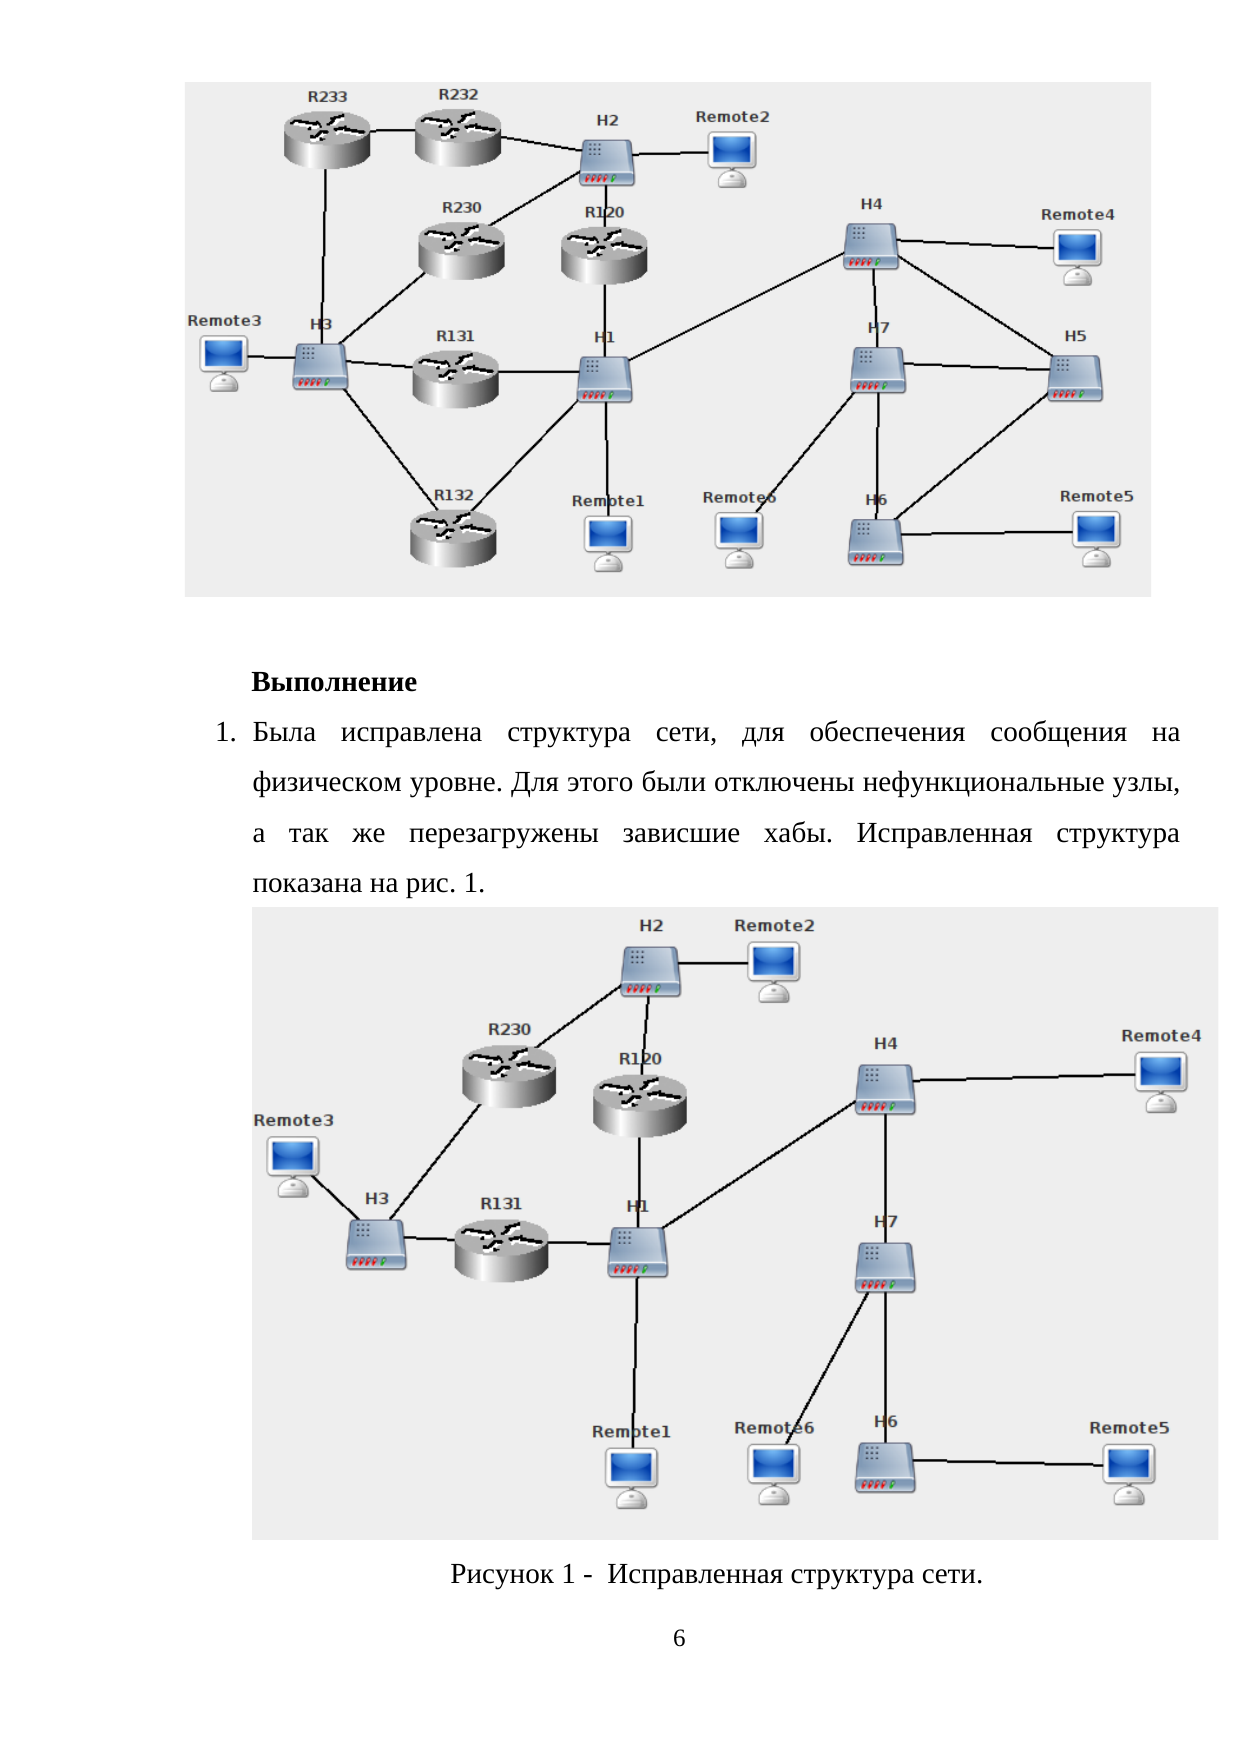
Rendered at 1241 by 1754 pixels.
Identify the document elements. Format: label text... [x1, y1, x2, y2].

list Была исправлена структура сети, для обеспечения сообщения на физическом уровне. Для этого были отключены нефункциональные узлы, а так же перезагружены зависшие хабы. Исправленная структура показана на рис. 1. [215, 714, 1181, 899]
picture [184, 82, 1152, 597]
picture [252, 907, 1219, 1540]
list Рисунок 1 - Исправленная структура сети. [215, 916, 1181, 1590]
text Выполнение [177, 664, 1181, 697]
